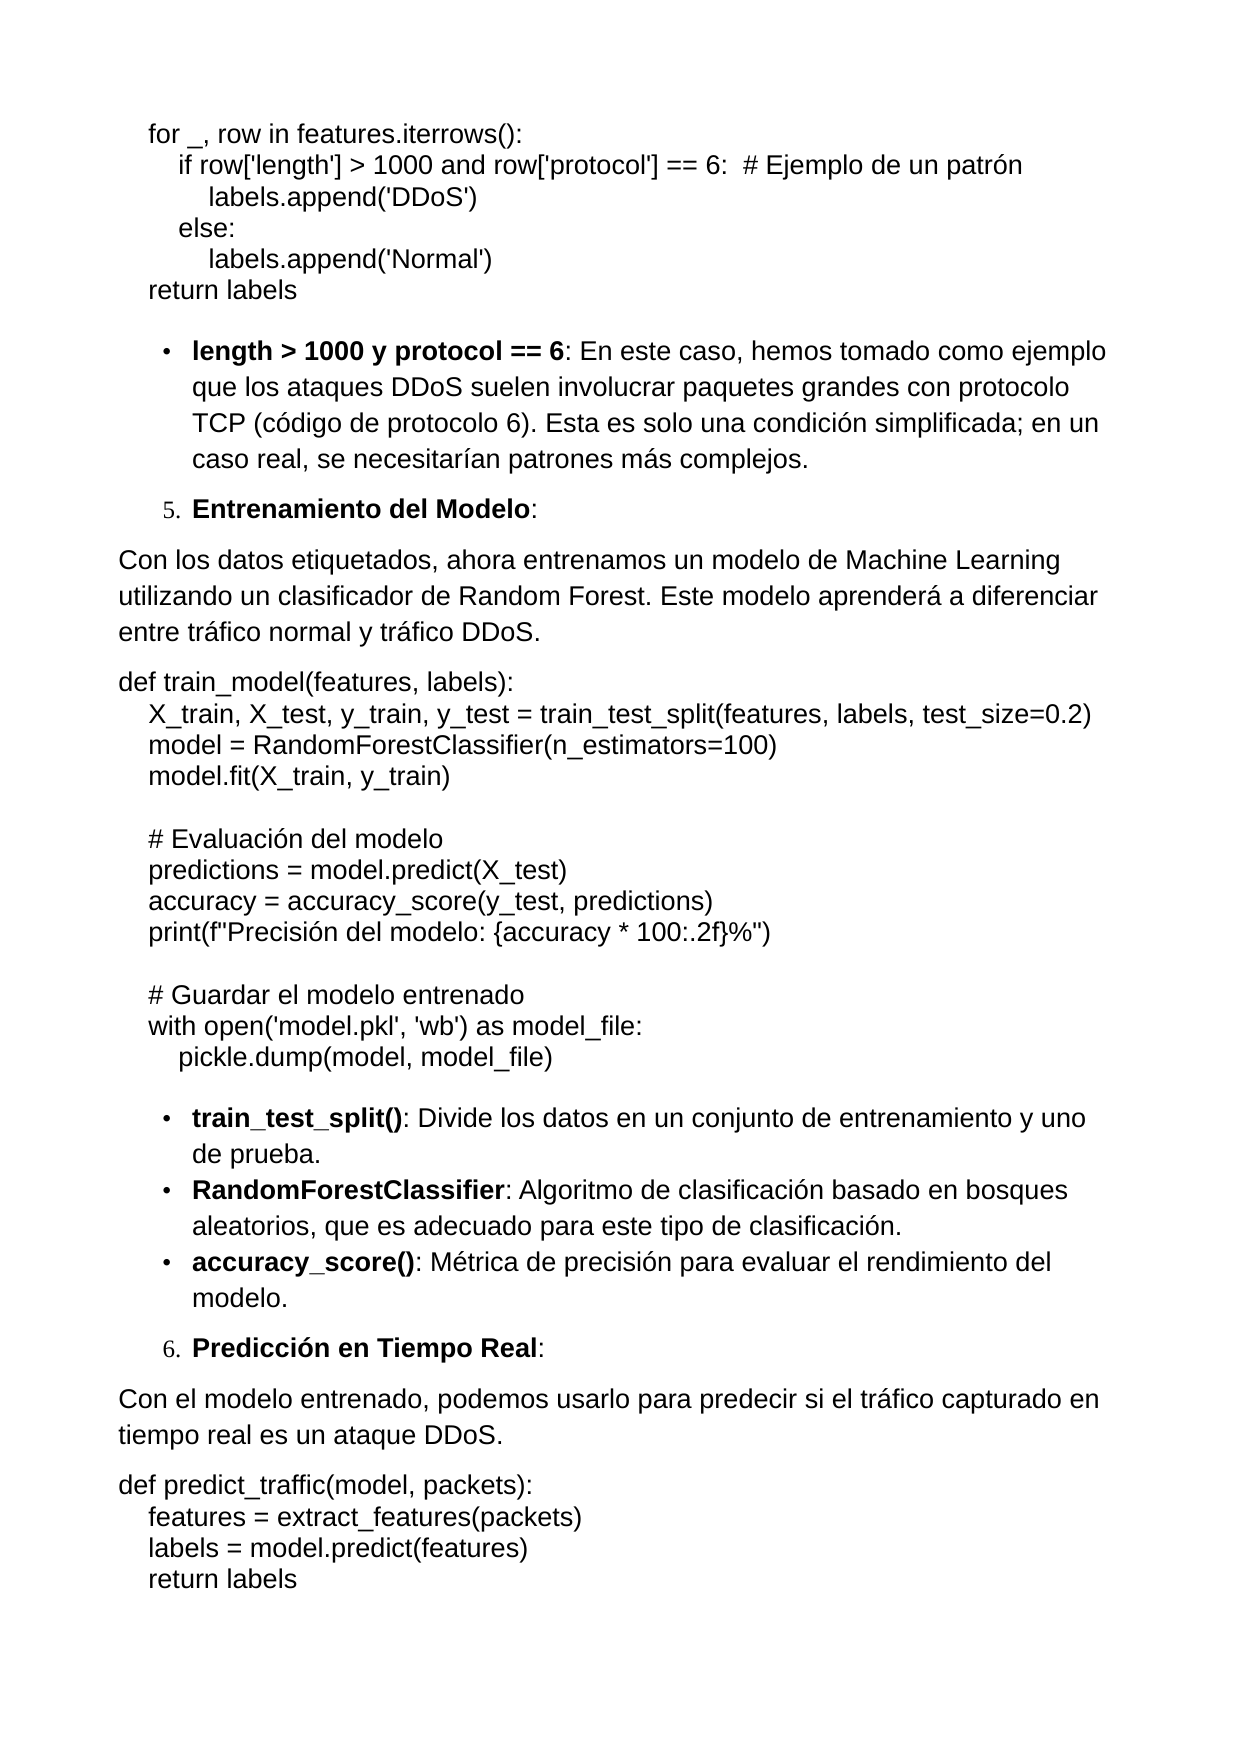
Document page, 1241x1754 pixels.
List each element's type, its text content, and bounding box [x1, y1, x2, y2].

list RandomForestClassifier: Algoritmo de clasificación basado en bosques aleatorios, que es adecuado para este tipo de clasificación. [162, 1174, 1122, 1241]
text predictions = model.predict(X_test) [118, 854, 1122, 885]
list length > 1000 y protocol == 6: En este caso, hemos tomado como ejemplo que los ataques DDoS suelen involucrar paquetes grandes con protocolo TCP (código de protocolo 6). Esta es solo una condición simplificada; en un caso real, se necesitarían patrones más complejos. [162, 335, 1122, 474]
text def train_model(features, labels): [118, 666, 1122, 698]
text return labels [118, 274, 1122, 306]
text features = extract_features(packets) [118, 1501, 1122, 1532]
list accuracy_score(): Métrica de precisión para evaluar el rendimiento del modelo. [162, 1246, 1122, 1313]
text for _, row in features.iterrows(): [118, 118, 1122, 149]
text accuracy = accuracy_score(y_test, predictions) [118, 885, 1122, 916]
text def predict_traffic(model, packets): [118, 1469, 1122, 1501]
text return labels [118, 1563, 1122, 1594]
text print(f"Precisión del modelo: {accuracy * 100:.2f}%") [118, 916, 1122, 948]
text model = RandomForestClassifier(n_estimators=100) [118, 729, 1122, 760]
text pickle.dump(model, model_file) [118, 1041, 1122, 1073]
text X_train, X_test, y_train, y_test = train_test_split(features, labels, test_size=0.2) [118, 698, 1122, 729]
text labels.append('DDoS') [118, 181, 1122, 212]
list train_test_split(): Divide los datos en un conjunto de entrenamiento y uno de prueba. [162, 1102, 1122, 1169]
text with open('model.pkl', 'wb') as model_file: [118, 1010, 1122, 1041]
text Con el modelo entrenado, podemos usarlo para predecir si el tráfico capturado en tiempo real es un ataque DDoS. [118, 1383, 1122, 1450]
text labels = model.predict(features) [118, 1532, 1122, 1563]
text model.fit(X_train, y_train) [118, 760, 1122, 791]
list Entrenamiento del Modelo: [162, 493, 1122, 525]
text else: [118, 212, 1122, 243]
text # Evaluación del modelo [118, 823, 1122, 854]
text # Guardar el modelo entrenado [118, 979, 1122, 1010]
text Con los datos etiquetados, ahora entrenamos un modelo de Machine Learning utilizando un clasificador de Random Forest. Este modelo aprenderá a diferenciar entre tráfico normal y tráfico DDoS. [118, 544, 1122, 647]
text if row['length'] > 1000 and row['protocol'] == 6: # Ejemplo de un patrón [118, 149, 1122, 181]
list Predicción en Tiempo Real: [162, 1332, 1122, 1363]
text labels.append('Normal') [118, 243, 1122, 274]
